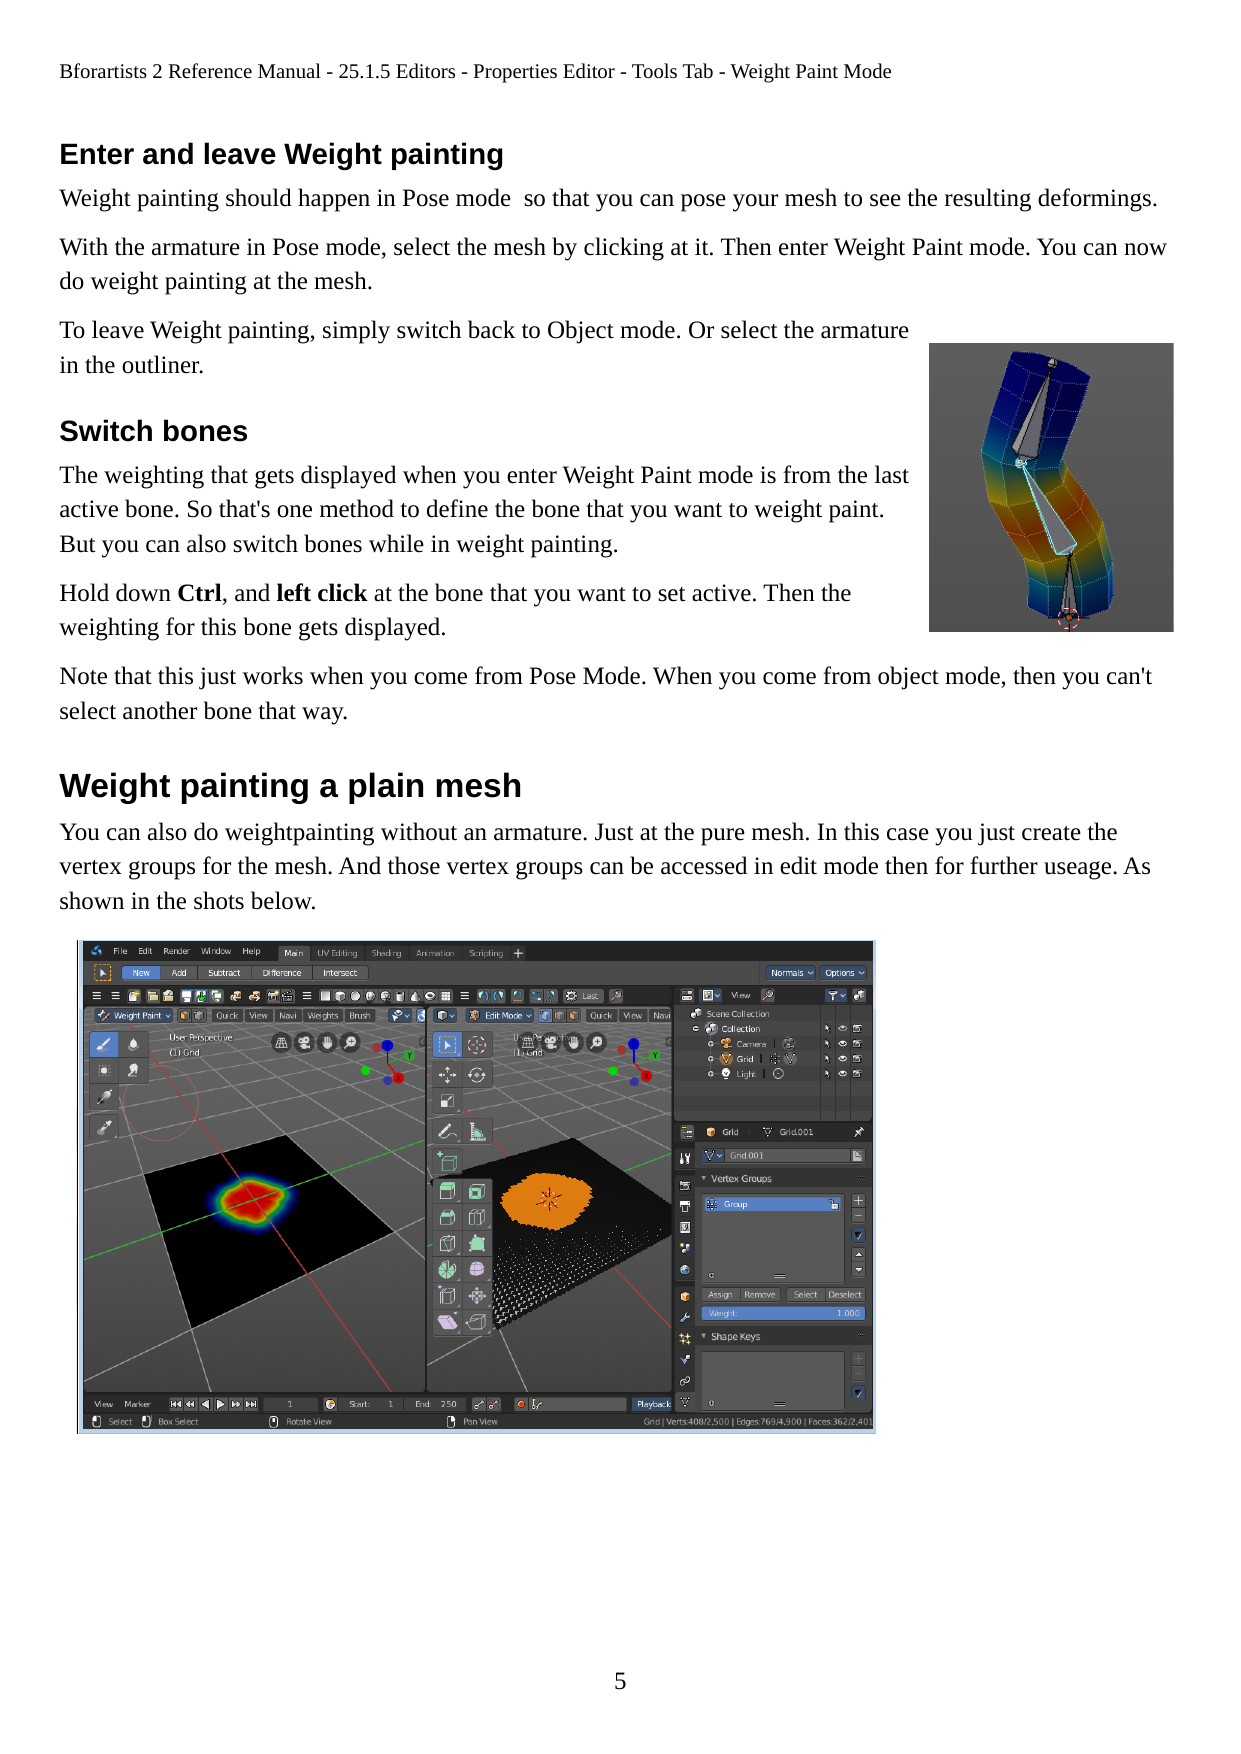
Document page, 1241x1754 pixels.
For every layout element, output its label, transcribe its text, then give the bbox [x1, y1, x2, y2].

text The weighting that gets displayed when you enter Weight Paint mode is from the last active bone. So that's one method to define the bone that you want to weight paint. But you can also switch bones while in weight painting. [59, 460, 929, 558]
subtitle Switch bones [59, 414, 929, 447]
text Note that this just works when you come from Pose Mode. When you come from object mode, then you can't select another bone that way. [59, 661, 1181, 725]
text With the armature in Pose mode, select the mesh by clicking at it. Then enter Weight Paint mode. You can now do weight painting at the mesh. [59, 232, 1181, 295]
subtitle Weight painting a plain mesh [59, 766, 1181, 804]
picture [76, 940, 877, 1434]
text Hold down Ctrl, and left click at the bone that you want to set active. Then the weighting for this bone gets displayed. [59, 578, 1181, 641]
subtitle Enter and leave Weight painting [59, 137, 1181, 170]
text Weight painting should happen in Pose mode so that you can pose your mesh to see the resulting deformings. [59, 183, 1181, 212]
picture [929, 343, 1174, 632]
text You can also do weightpainting without an armature. Just at the pure mesh. In this case you just create the vertex groups for the mesh. And those vertex groups can be accessed in edit mode then for further useage. As shown in the shots below. [59, 817, 1181, 915]
text To leave Weight painting, simply switch back to Object mode. Or select the armature in the outliner. [59, 316, 1181, 379]
